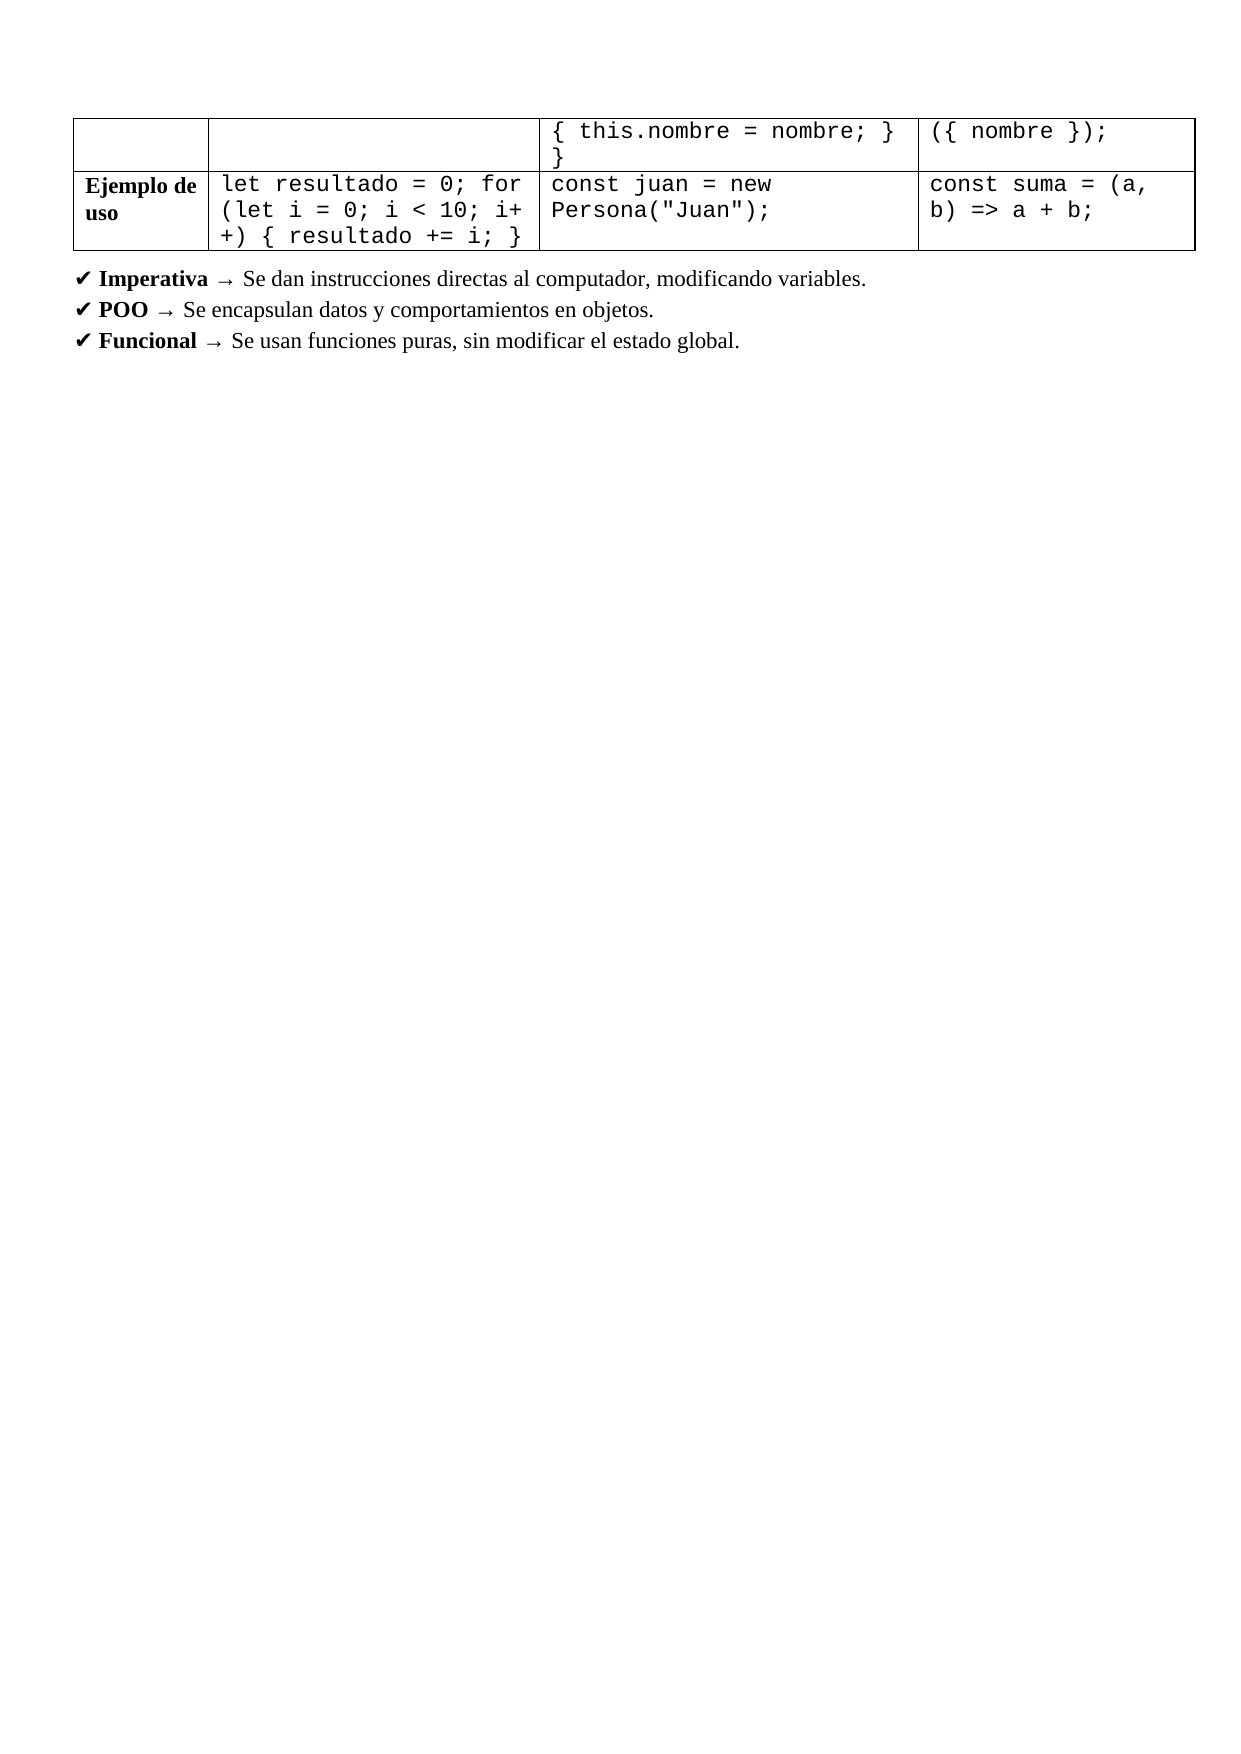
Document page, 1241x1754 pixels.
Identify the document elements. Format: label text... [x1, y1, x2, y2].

table_cell ({ nombre }); [919, 119, 1194, 171]
table_cell { this.nombre = nombre; } } [540, 119, 918, 171]
table_cell [74, 119, 208, 171]
table_cell let resultado = 0; for (let i = 0; i < 10; i++) { resultado += i; } [209, 172, 539, 250]
table_cell Ejemplo de uso [74, 172, 208, 250]
table_cell [209, 119, 539, 171]
table_cell const suma = (a, b) => a + b; [919, 172, 1194, 250]
table_cell const juan = new Persona("Juan"); [540, 172, 918, 250]
text ✔ Imperativa → Se dan instrucciones directas al computador, modificando variables. ✔ POO → Se encapsulan datos y comportamientos en objetos. ✔ Funcional → Se usan funciones puras, sin modificar el estado global. [74, 261, 1196, 355]
